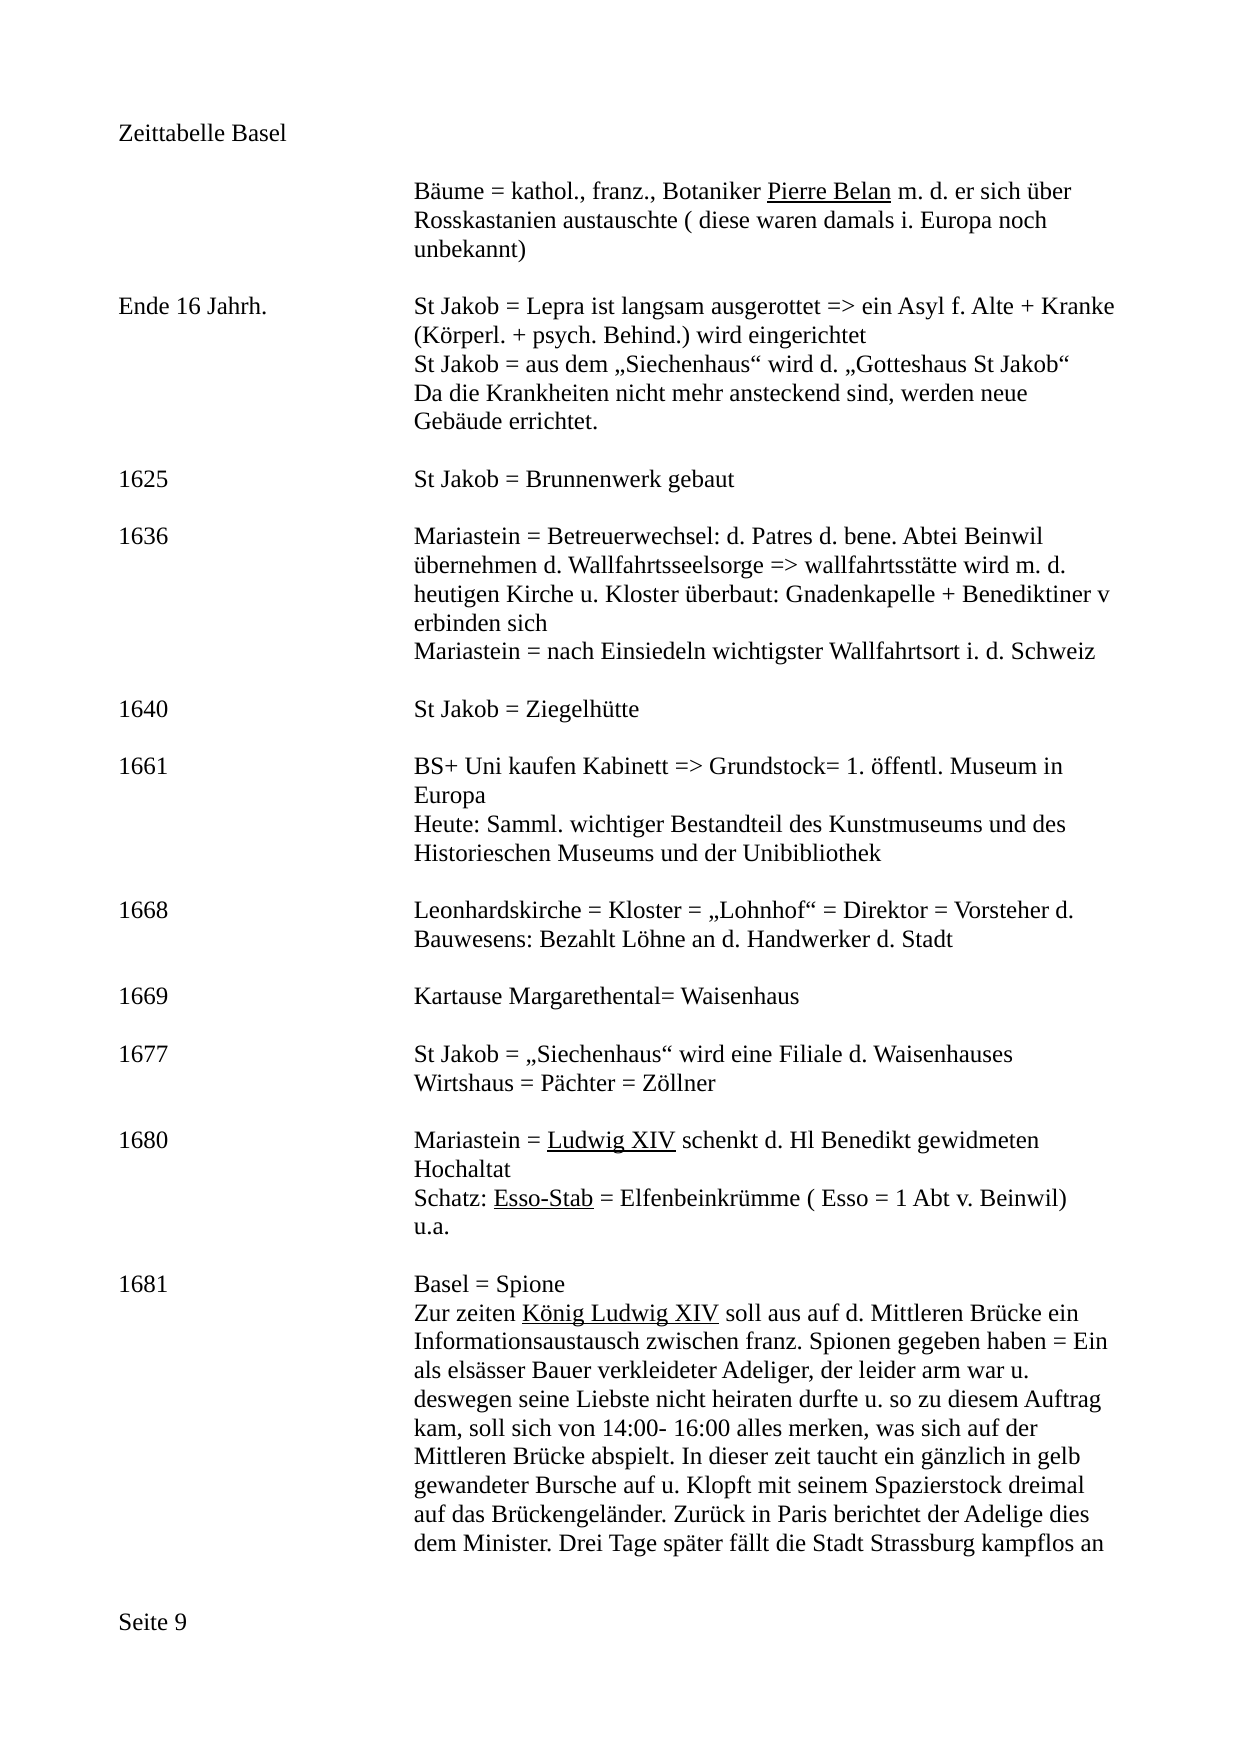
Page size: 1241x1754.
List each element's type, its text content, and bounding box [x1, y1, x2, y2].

text 1669 Kartause Margarethental= Waisenhaus [118, 981, 1122, 1010]
text Da die Krankheiten nicht mehr ansteckend sind, werden neue Gebäude errichtet. [118, 378, 1122, 435]
text Zur zeiten König Ludwig XIV soll aus auf d. Mittleren Brücke ein Informationsaustausch zwischen franz. Spionen gegeben haben = Ein als elsässer Bauer verkleideter Adeliger, der leider arm war u. deswegen seine Liebste nicht heiraten durfte u. so zu diesem Auftrag kam, soll sich von 14:00- 16:00 alles merken, was sich auf der Mittleren Brücke abspielt. In dieser zeit taucht ein gänzlich in gelb gewandeter Bursche auf u. Klopft mit seinem Spazierstock dreimal auf das Brückengeländer. Zurück in Paris berichtet der Adelige dies dem Minister. Drei Tage später fällt die Stadt Strassburg kampflos an [118, 1298, 1122, 1556]
text 1661 BS+ Uni kaufen Kabinett => Grundstock= 1. öffentl. Museum in Europa [118, 751, 1122, 809]
text Schatz: Esso-Stab = Elfenbeinkrümme ( Esso = 1 Abt v. Beinwil) [118, 1183, 1122, 1211]
text 1680 Mariastein = Ludwig XIV schenkt d. Hl Benedikt gewidmeten Hochaltat [118, 1125, 1122, 1183]
text u.a. [118, 1211, 1122, 1240]
text 1668 Leonhardskirche = Kloster = „Lohnhof“ = Direktor = Vorsteher d. Bauwesens: Bezahlt Löhne an d. Handwerker d. Stadt [118, 895, 1122, 953]
text Mariastein = nach Einsiedeln wichtigster Wallfahrtsort i. d. Schweiz [118, 636, 1122, 665]
text 1677 St Jakob = „Siechenhaus“ wird eine Filiale d. Waisenhauses [118, 1039, 1122, 1068]
text Heute: Samml. wichtiger Bestandteil des Kunstmuseums und des Historieschen Museums und der Unibibliothek [118, 809, 1122, 866]
text Ende 16 Jahrh. St Jakob = Lepra ist langsam ausgerottet => ein Asyl f. Alte + Kranke (Körperl. + psych. Behind.) wird eingerichtet [118, 291, 1122, 349]
text Wirtshaus = Pächter = Zöllner [118, 1068, 1122, 1096]
text 1681 Basel = Spione [118, 1269, 1122, 1298]
text 1640 St Jakob = Ziegelhütte [118, 694, 1122, 723]
text St Jakob = aus dem „Siechenhaus“ wird d. „Gotteshaus St Jakob“ [118, 349, 1122, 378]
text 1625 St Jakob = Brunnenwerk gebaut [118, 464, 1122, 493]
text Bäume = kathol., franz., Botaniker Pierre Belan m. d. er sich über Rosskastanien austauschte ( diese waren damals i. Europa noch unbekannt) [118, 176, 1122, 263]
text 1636 Mariastein = Betreuerwechsel: d. Patres d. bene. Abtei Beinwil übernehmen d. Wallfahrtsseelsorge => wallfahrtsstätte wird m. d. heutigen Kirche u. Kloster überbaut: Gnadenkapelle + Benediktiner v erbinden sich [118, 521, 1122, 636]
